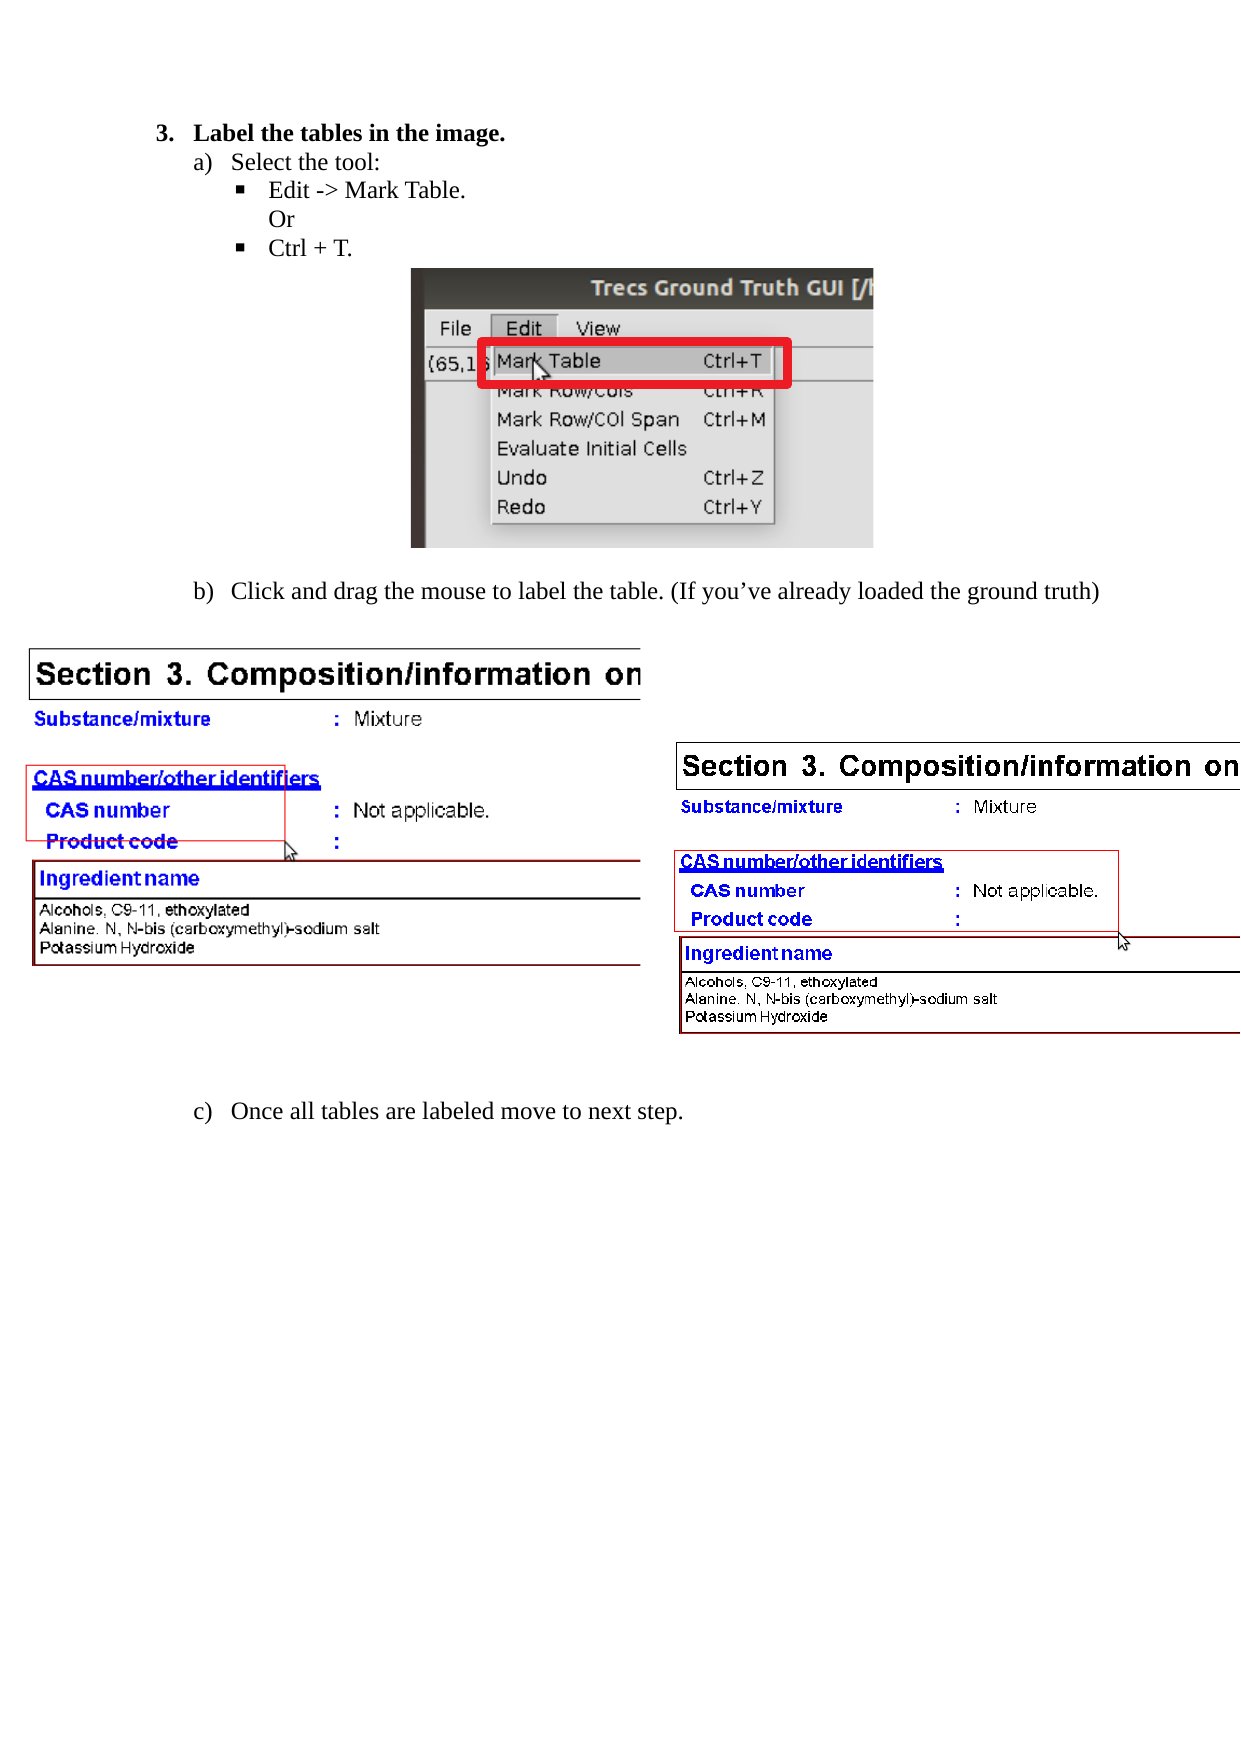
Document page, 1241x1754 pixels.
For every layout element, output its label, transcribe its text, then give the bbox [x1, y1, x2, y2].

list Or [231, 204, 1122, 233]
list Once all tables are labeled move to next step. [193, 1096, 1122, 1125]
picture [0, 641, 331, 776]
picture [410, 268, 432, 289]
list Ctrl + T. [231, 233, 1122, 262]
list Click and drag the mouse to label the table. (If you’ve already loaded the ground truth) [193, 576, 1122, 605]
list Edit -> Mark Table. [231, 176, 1122, 204]
list Select the tool: [193, 147, 1122, 176]
picture [633, 729, 943, 857]
list Label the tables in the image. [156, 118, 1122, 147]
